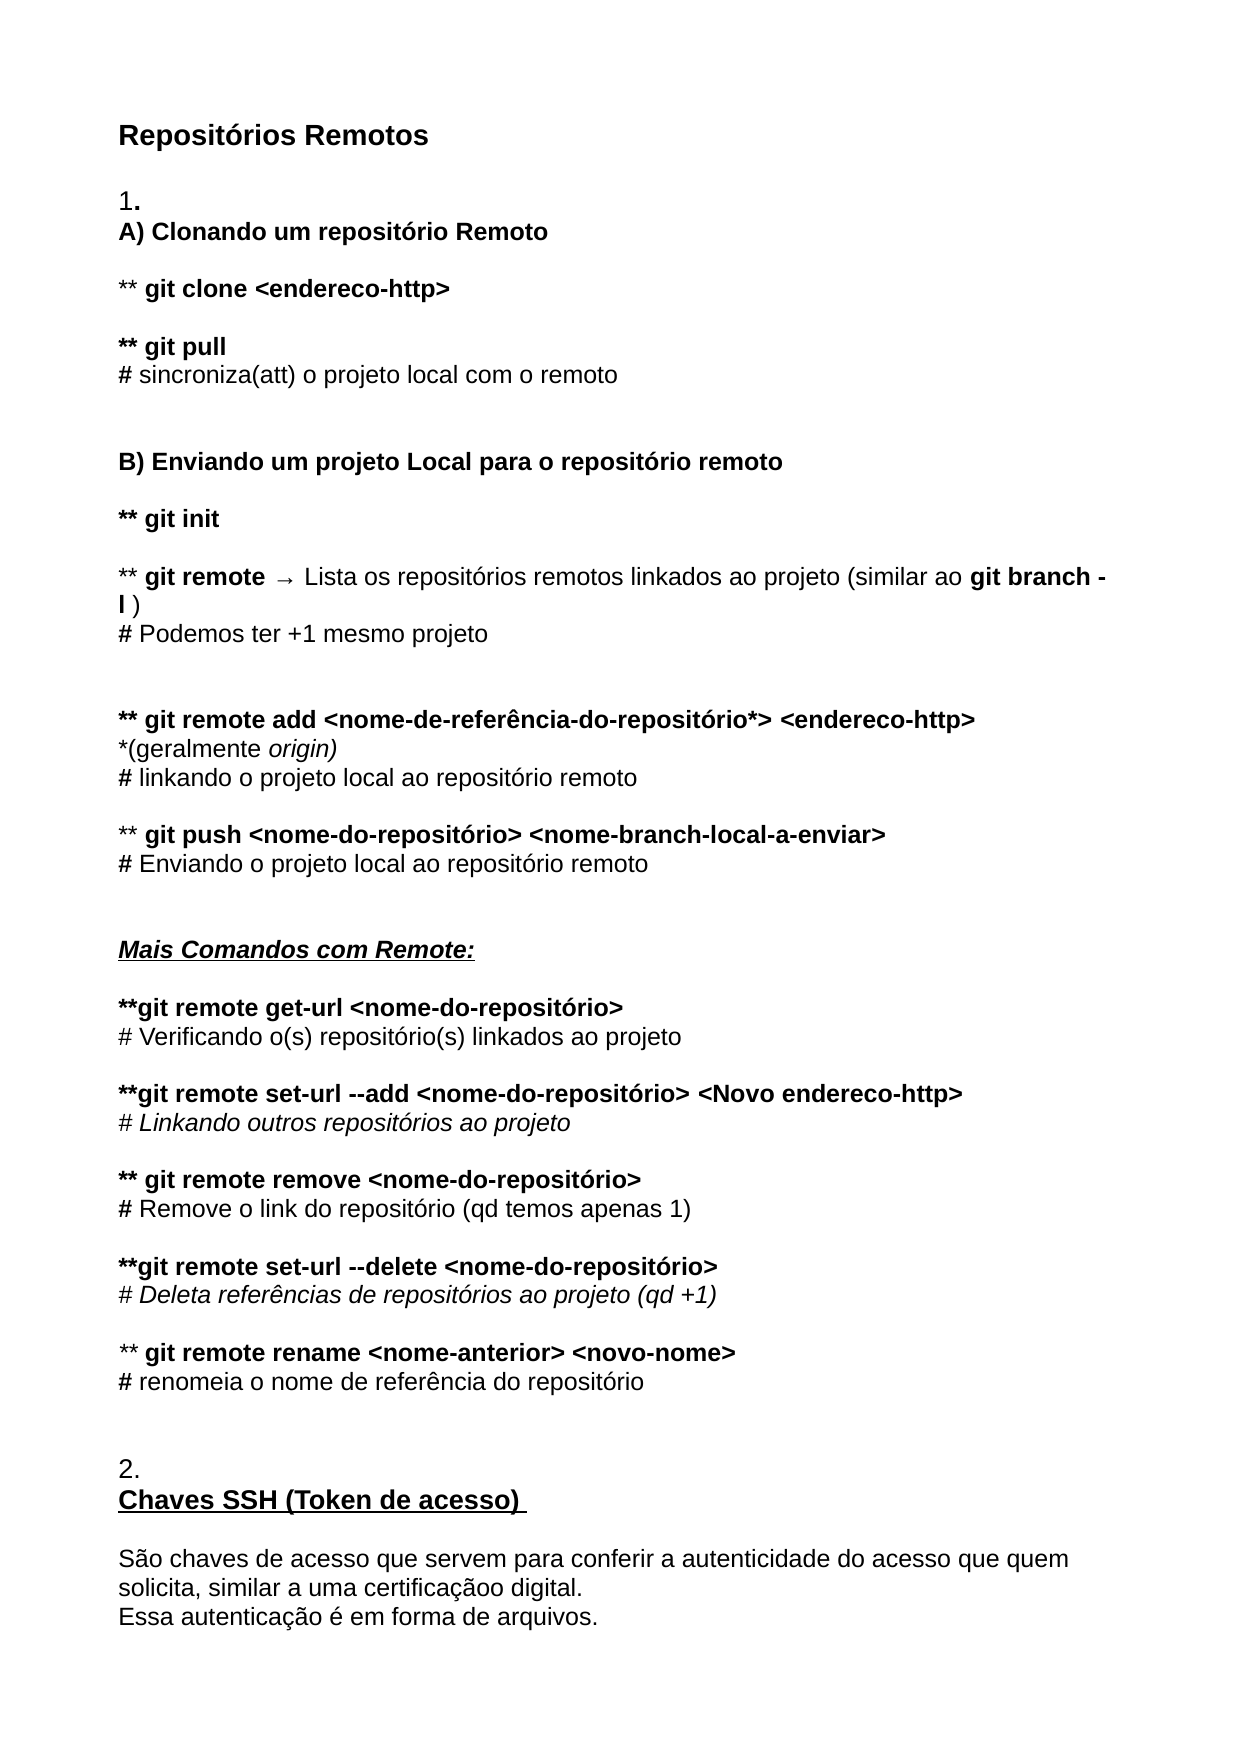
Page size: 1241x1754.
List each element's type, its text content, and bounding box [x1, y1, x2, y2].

text ** git push <nome-do-repositório> <nome-branch-local-a-enviar> [118, 820, 1122, 849]
text # Enviando o projeto local ao repositório remoto [118, 849, 1122, 878]
text # Remove o link do repositório (qd temos apenas 1) [118, 1194, 1122, 1223]
text **git remote get-url <nome-do-repositório> [118, 993, 1122, 1021]
text São chaves de acesso que servem para conferir a autenticidade do acesso que quem solicita, similar a uma certificaçãoo digital. [118, 1544, 1122, 1601]
text Mais Comandos com Remote: [118, 935, 1122, 964]
text Essa autenticação é em forma de arquivos. [118, 1601, 1122, 1630]
text **git remote set-url --delete <nome-do-repositório> [118, 1251, 1122, 1280]
text # Linkando outros repositórios ao projeto [118, 1108, 1122, 1136]
text # Deleta referências de repositórios ao projeto (qd +1) [118, 1280, 1122, 1309]
text Chaves SSH (Token de acesso) [118, 1484, 1122, 1515]
text ** git remote remove <nome-do-repositório> [118, 1165, 1122, 1194]
text ** git pull [118, 331, 1122, 360]
text # renomeia o nome de referência do repositório [118, 1366, 1122, 1395]
text **git remote set-url --add <nome-do-repositório> <Novo endereco-http> [118, 1079, 1122, 1108]
text 2. [118, 1453, 1122, 1484]
text A) Clonando um repositório Remoto [118, 216, 1122, 245]
text ** git remote rename <nome-anterior> <novo-nome> [118, 1338, 1122, 1366]
text Repositórios Remotos [118, 118, 1122, 152]
text ** git remote add <nome-de-referência-do-repositório*> <endereco-http> [118, 705, 1122, 734]
text 1. [118, 185, 1122, 216]
text ** git remote → Lista os repositórios remotos linkados ao projeto (similar ao git branch -l ) [118, 561, 1122, 619]
text *(geralmente origin) [118, 734, 1122, 763]
text # sincroniza(att) o projeto local com o remoto [118, 360, 1122, 389]
text # Podemos ter +1 mesmo projeto [118, 619, 1122, 648]
text ** git init [118, 504, 1122, 533]
text ** git clone <endereco-http> [118, 274, 1122, 303]
text # Verificando o(s) repositório(s) linkados ao projeto [118, 1021, 1122, 1050]
text # linkando o projeto local ao repositório remoto [118, 763, 1122, 791]
text B) Enviando um projeto Local para o repositório remoto [118, 446, 1122, 475]
